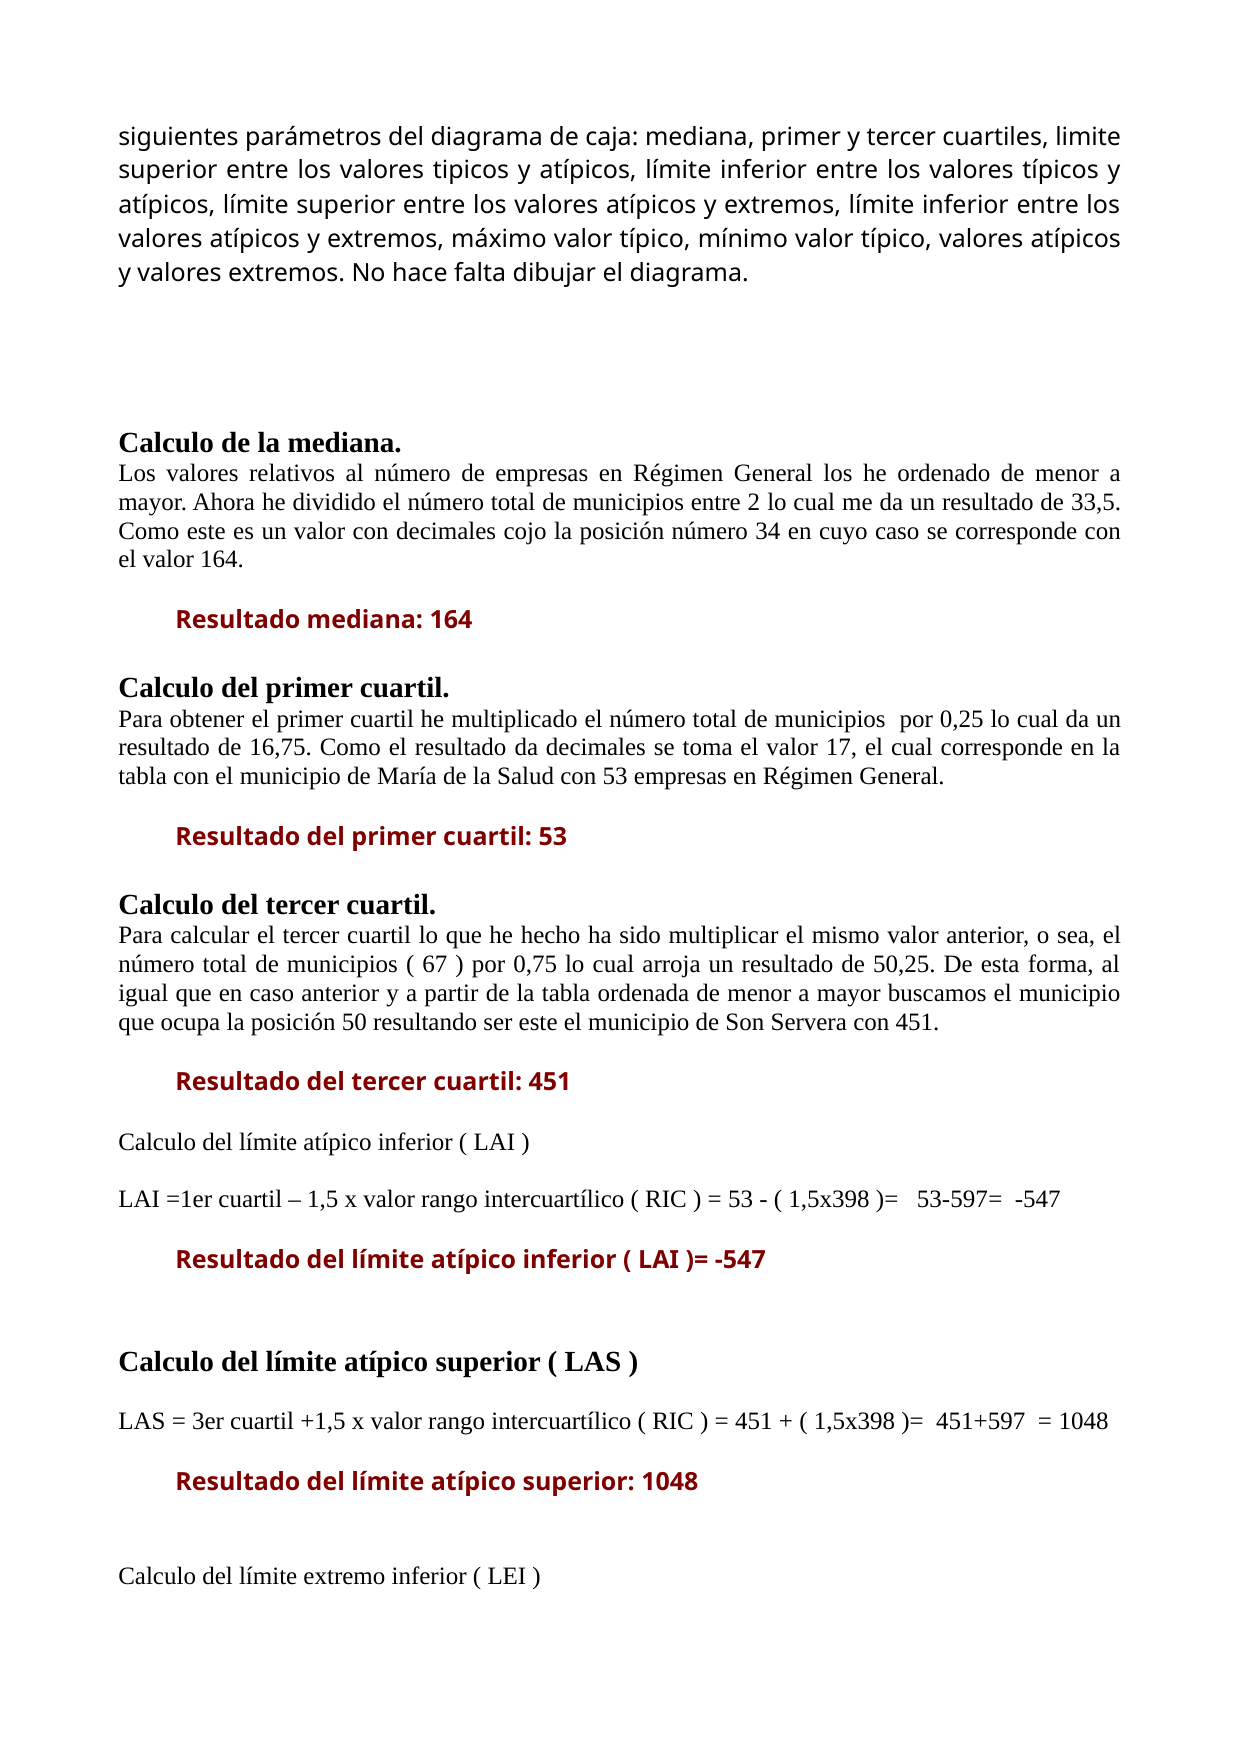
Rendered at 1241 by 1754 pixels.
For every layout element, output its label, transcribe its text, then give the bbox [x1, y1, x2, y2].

text Para calcular el tercer cuartil lo que he hecho ha sido multiplicar el mismo valor anterior, o sea, el número total de municipios ( 67 ) por 0,75 lo cual arroja un resultado de 50,25. De esta forma, al igual que en caso anterior y a partir de la tabla ordenada de menor a mayor buscamos el municipio que ocupa la posición 50 resultando ser este el municipio de Son Servera con 451. [118, 920, 1122, 1035]
text Calculo del tercer cuartil. [118, 887, 1122, 920]
text Para obtener el primer cuartil he multiplicado el número total de municipios por 0,25 lo cual da un resultado de 16,75. Como el resultado da decimales se toma el valor 17, el cual corresponde en la tabla con el municipio de María de la Salud con 53 empresas en Régimen General. [118, 704, 1122, 790]
text Calculo del primer cuartil. [118, 670, 1122, 704]
text Calculo del límite extremo inferior ( LEI ) [118, 1561, 1122, 1589]
text LAI =1er cuartil – 1,5 x valor rango intercuartílico ( RIC ) = 53 - ( 1,5x398 )= 53-597= -547 [118, 1184, 1122, 1213]
text Los valores relativos al número de empresas en Régimen General los he ordenado de menor a mayor. Ahora he dividido el número total de municipios entre 2 lo cual me da un resultado de 33,5. Como este es un valor con decimales cojo la posición número 34 en cuyo caso se corresponde con el valor 164. [118, 458, 1122, 573]
text Resultado del límite atípico inferior ( LAI )= -547 [118, 1242, 1122, 1276]
text Resultado del límite atípico superior: 1048 [118, 1464, 1122, 1498]
text Resultado del tercer cuartil: 451 [118, 1064, 1122, 1098]
text Resultado mediana: 164 [118, 602, 1122, 636]
text LAS = 3er cuartil +1,5 x valor rango intercuartílico ( RIC ) = 451 + ( 1,5x398 )= 451+597 = 1048 [118, 1406, 1122, 1435]
text Calculo de la mediana. [118, 425, 1122, 458]
text Calculo del límite atípico superior ( LAS ) [118, 1344, 1122, 1378]
text Calculo del límite atípico inferior ( LAI ) [118, 1127, 1122, 1156]
list siguientes parámetros del diagrama de caja: mediana, primer y tercer cuartiles, limite superior entre los valores tipicos y atípicos, límite inferior entre los valores típicos y atípicos, límite superior entre los valores atípicos y extremos, límite inferior entre los valores atípicos y extremos, máximo valor típico, mínimo valor típico, valores atípicos y valores extremos. No hace falta dibujar el diagrama. [118, 118, 1122, 288]
text Resultado del primer cuartil: 53 [118, 819, 1122, 853]
